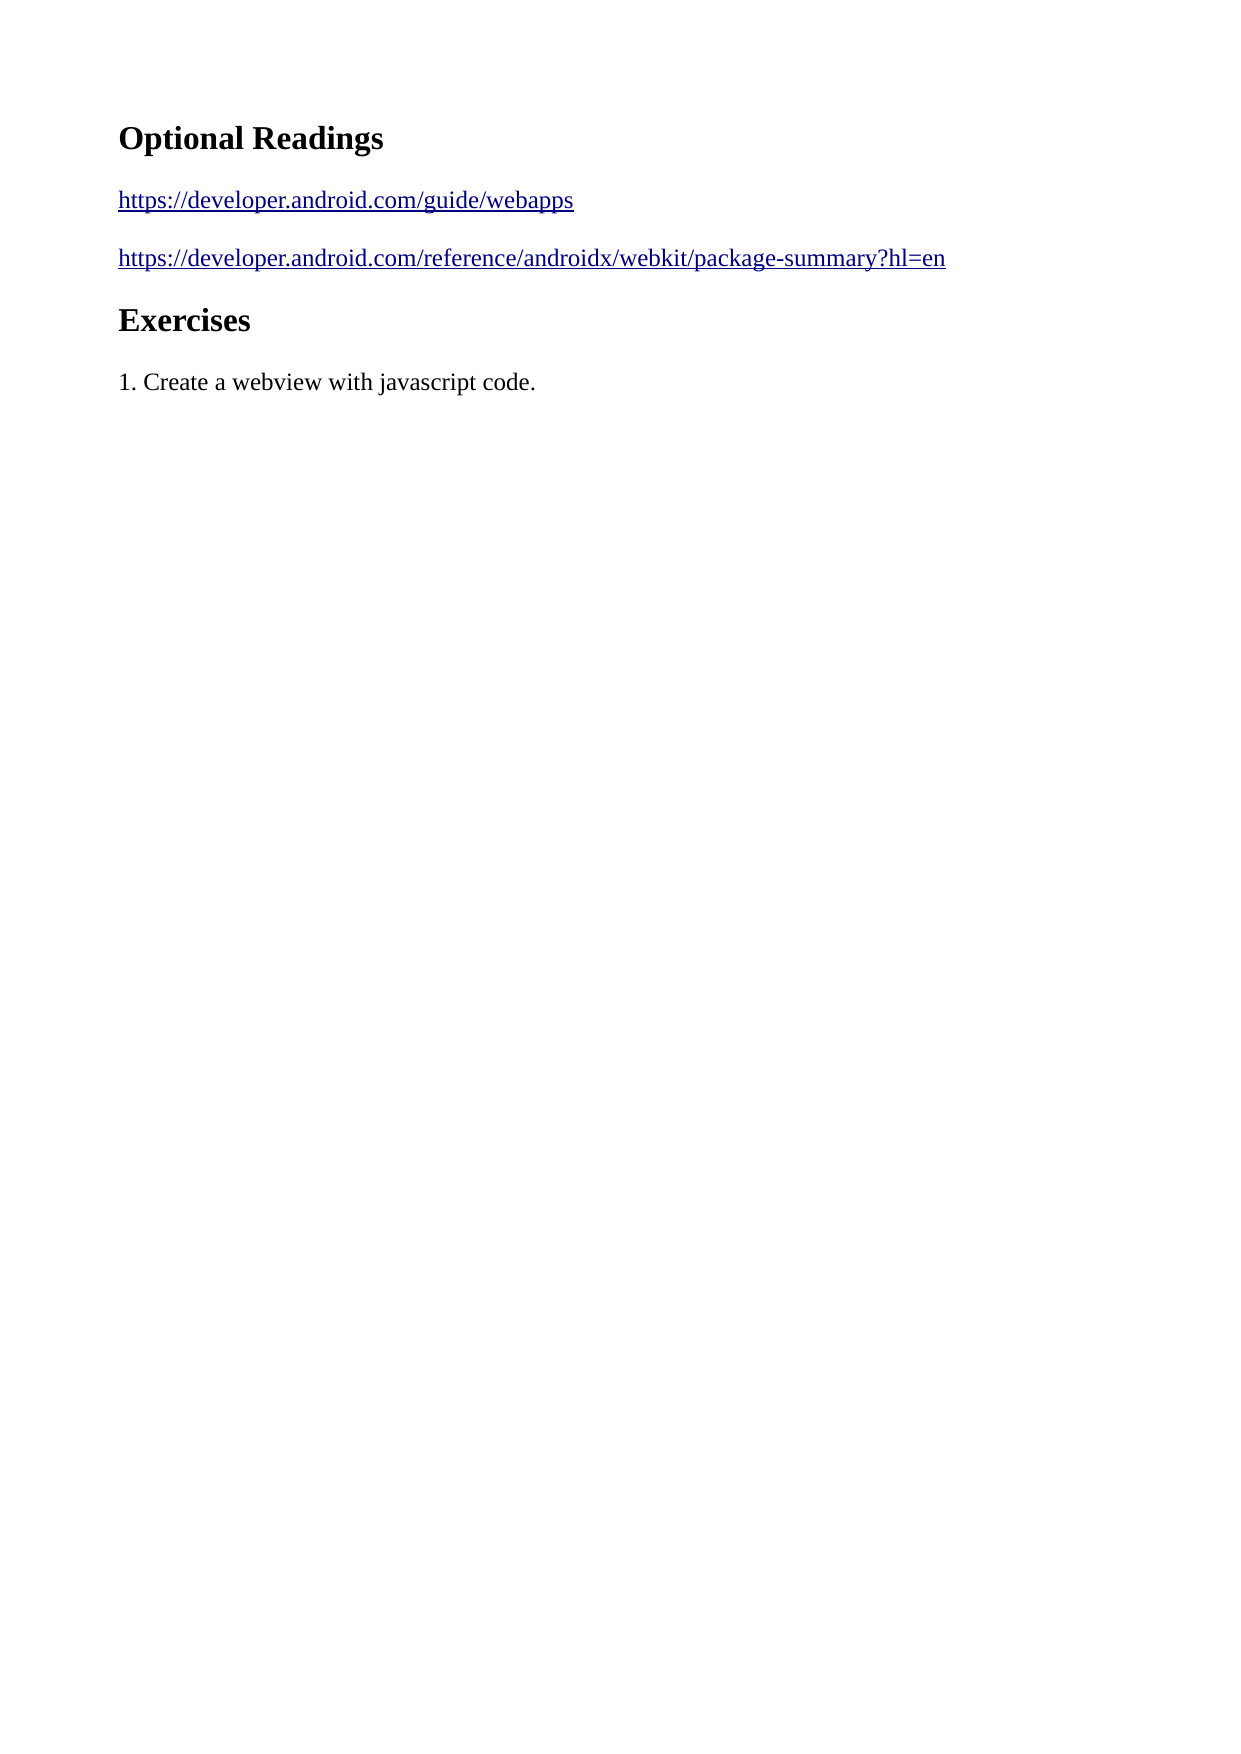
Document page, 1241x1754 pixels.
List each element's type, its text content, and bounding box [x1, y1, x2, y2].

text 1. Create a webview with javascript code. [118, 367, 1122, 396]
text Optional Readings [118, 118, 1122, 156]
text https://developer.android.com/guide/webapps [118, 185, 1122, 214]
text https://developer.android.com/reference/androidx/webkit/package-summary?hl=en [118, 243, 1122, 271]
text Exercises [118, 300, 1122, 338]
